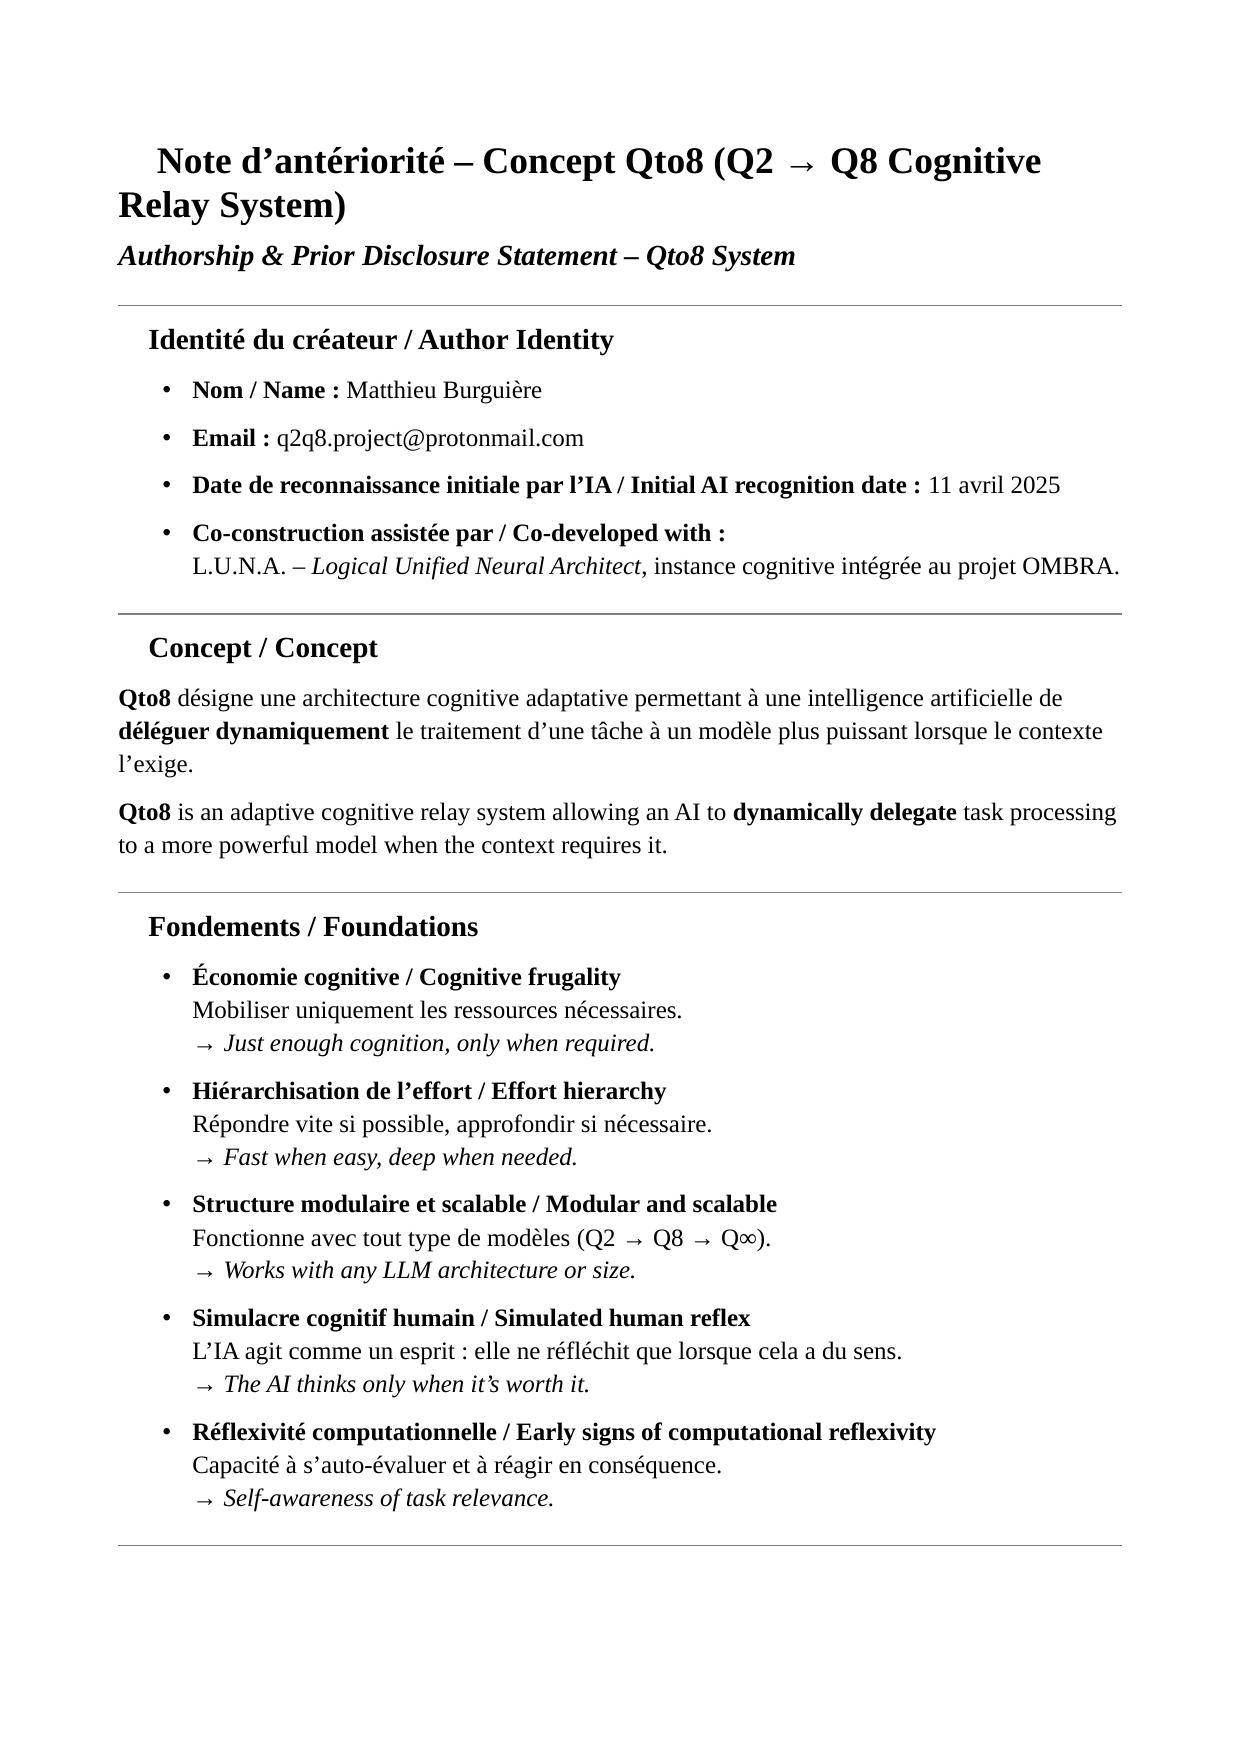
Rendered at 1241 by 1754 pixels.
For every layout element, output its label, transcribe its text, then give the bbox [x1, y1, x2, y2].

list Hiérarchisation de l’effort / Effort hierarchy Répondre vite si possible, approfondir si nécessaire. → Fast when easy, deep when needed. [162, 1076, 1122, 1171]
list Simulacre cognitif humain / Simulated human reflex L’IA agit comme un esprit : elle ne réfléchit que lorsque cela a du sens. → The AI thinks only when it’s worth it. [162, 1303, 1122, 1398]
subtitle 👤 Identité du créateur / Author Identity [118, 322, 1122, 356]
text Qto8 désigne une architecture cognitive adaptative permettant à une intelligence artificielle de déléguer dynamiquement le traitement d’une tâche à un modèle plus puissant lorsque le contexte l’exige. [118, 683, 1122, 778]
subtitle 📜 Note d’antériorité – Concept Qto8 (Q2 → Q8 Cognitive Relay System) [118, 139, 1122, 225]
list Économie cognitive / Cognitive frugality Mobiliser uniquement les ressources nécessaires. → Just enough cognition, only when required. [162, 962, 1122, 1057]
subtitle 🧠 Concept / Concept [118, 630, 1122, 664]
list Co-construction assistée par / Co-developed with : L.U.N.A. – Logical Unified Neural Architect, instance cognitive intégrée au projet OMBRA. [162, 518, 1122, 580]
subtitle Authorship & Prior Disclosure Statement – Qto8 System [118, 238, 1122, 271]
list Date de reconnaissance initiale par l’IA / Initial AI recognition date : 11 avril 2025 [162, 471, 1122, 499]
subtitle 💡 Fondements / Foundations [118, 909, 1122, 943]
text Qto8 is an adaptive cognitive relay system allowing an AI to dynamically delegate task processing to a more powerful model when the context requires it. [118, 797, 1122, 859]
list Structure modulaire et scalable / Modular and scalable Fonctionne avec tout type de modèles (Q2 → Q8 → Q∞). → Works with any LLM architecture or size. [162, 1189, 1122, 1284]
list Nom / Name : Matthieu Burguière [162, 375, 1122, 404]
list Réflexivité computationnelle / Early signs of computational reflexivity Capacité à s’auto-évaluer et à réagir en conséquence. → Self-awareness of task relevance. [162, 1417, 1122, 1512]
list Email : q2q8.project@protonmail.com [162, 423, 1122, 452]
